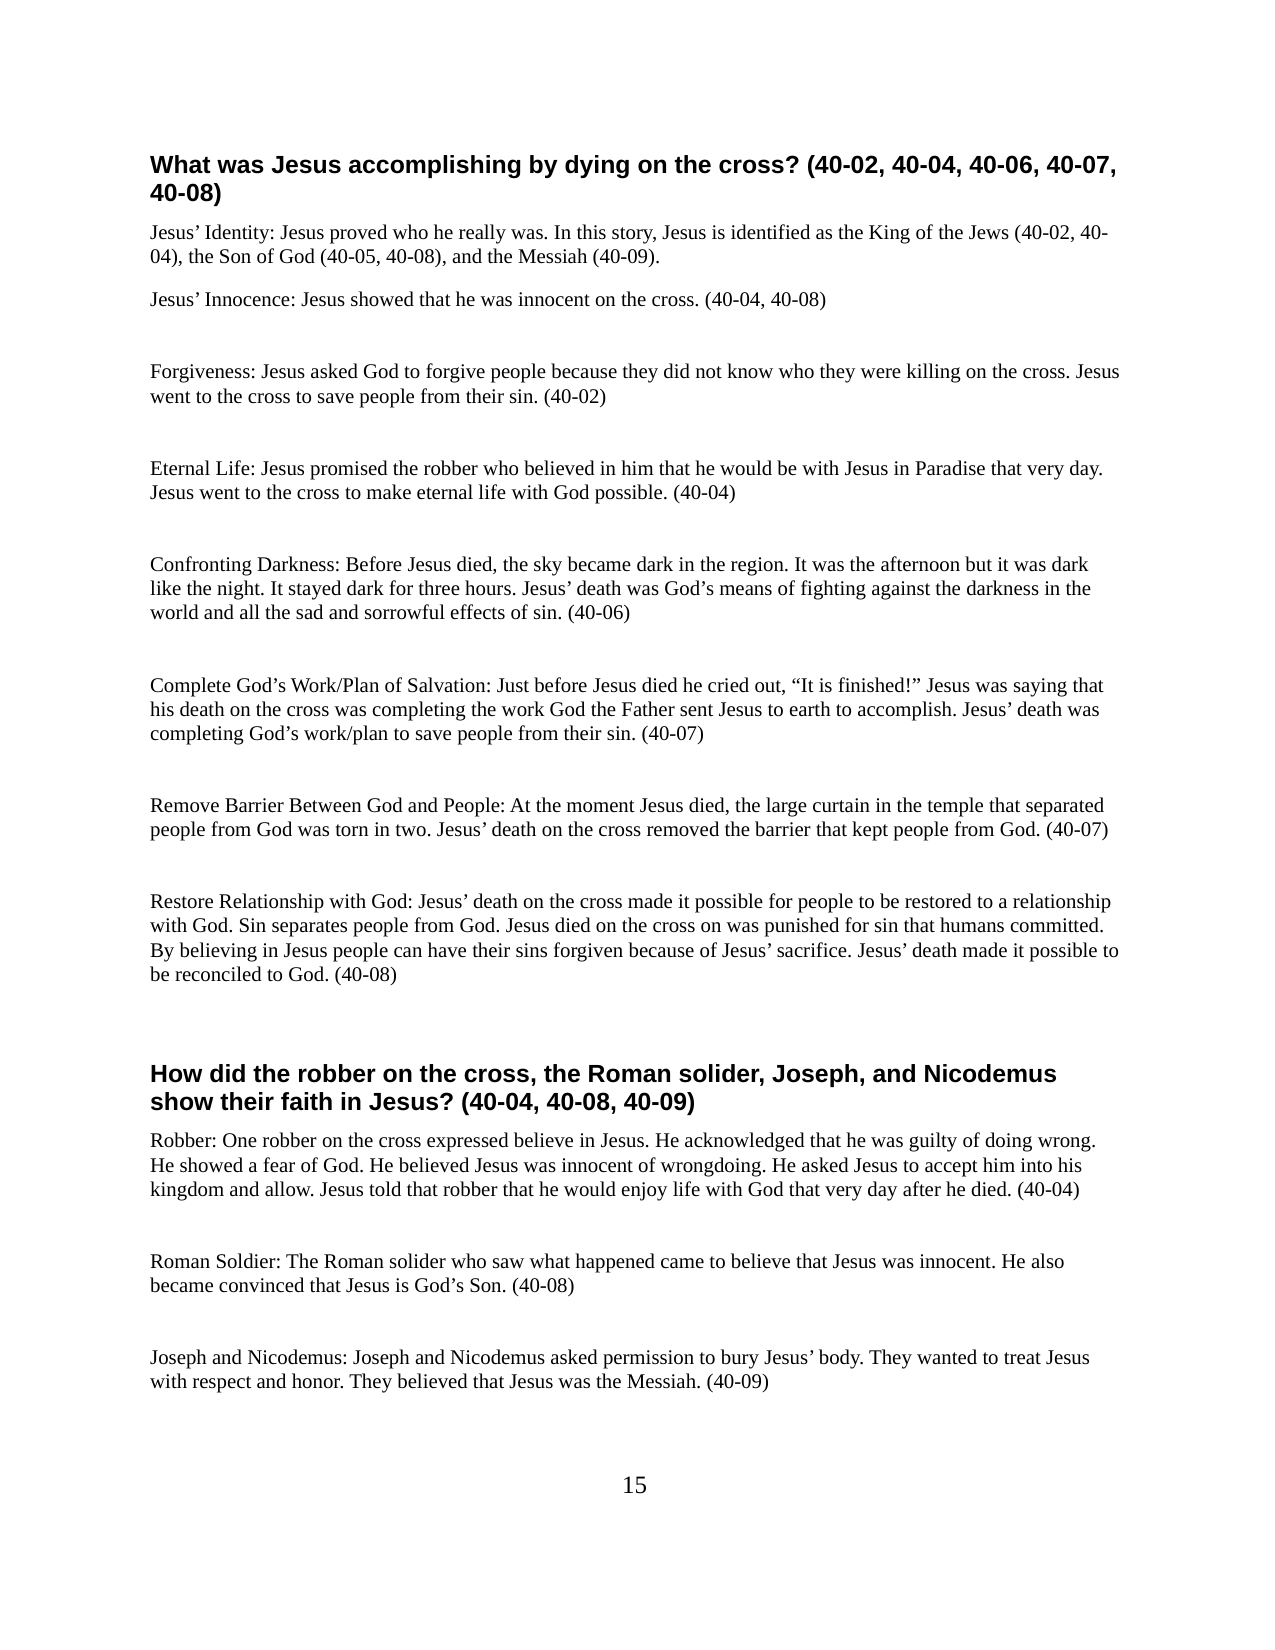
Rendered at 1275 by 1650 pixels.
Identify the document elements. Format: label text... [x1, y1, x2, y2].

text Roman Soldier: The Roman solider who saw what happened came to believe that Jesus was innocent. He also became convinced that Jesus is God’s Son. (40-08) [150, 1249, 1125, 1297]
text Jesus’ Innocence: Jesus showed that he was innocent on the cross. (40-04, 40-08) [150, 287, 1125, 311]
subtitle How did the robber on the cross, the Roman solider, Joseph, and Nicodemus show their faith in Jesus? (40-04, 40-08, 40-09) [150, 1059, 1125, 1116]
text Jesus’ Identity: Jesus proved who he really was. In this story, Jesus is identified as the King of the Jews (40-02, 40-04), the Son of God (40-05, 40-08), and the Messiah (40-09). [150, 219, 1125, 268]
text Eternal Life: Jesus promised the robber who believed in him that he would be with Jesus in Paradise that very day. Jesus went to the cross to make eternal life with God possible. (40-04) [150, 456, 1125, 504]
text Remove Barrier Between God and People: At the moment Jesus died, the large curtain in the temple that separated people from God was torn in two. Jesus’ death on the cross removed the barrier that kept people from God. (40-07) [150, 793, 1125, 841]
text Forgiveness: Jesus asked God to forgive people because they did not know who they were killing on the cross. Jesus went to the cross to save people from their sin. (40-02) [150, 359, 1125, 408]
text Joseph and Nicodemus: Joseph and Nicodemus asked permission to bury Jesus’ body. They wanted to treat Jesus with respect and honor. They believed that Jesus was the Messiah. (40-09) [150, 1345, 1125, 1393]
text Restore Relationship with God: Jesus’ death on the cross made it possible for people to be restored to a relationship with God. Sin separates people from God. Jesus died on the cross on was punished for sin that humans committed. By believing in Jesus people can have their sins forgiven because of Jesus’ sacrifice. Jesus’ death made it possible to be reconciled to God. (40-08) [150, 889, 1125, 986]
text Robber: One robber on the cross expressed believe in Jesus. He acknowledged that he was guilty of doing wrong. He showed a fear of God. He believed Jesus was innocent of wrongdoing. He asked Jesus to accept him into his kingdom and allow. Jesus told that robber that he would enjoy life with God that very day after he died. (40-04) [150, 1128, 1125, 1201]
subtitle What was Jesus accomplishing by dying on the cross? (40-02, 40-04, 40-06, 40-07, 40-08) [150, 150, 1125, 207]
text Complete God’s Work/Plan of Salvation: Just before Jesus died he cried out, “It is finished!” Jesus was saying that his death on the cross was completing the work God the Father sent Jesus to earth to accomplish. Jesus’ death was completing God’s work/plan to save people from their sin. (40-07) [150, 673, 1125, 745]
text Confronting Darkness: Before Jesus died, the sky became dark in the region. It was the afternoon but it was dark like the night. It stayed dark for three hours. Jesus’ death was God’s means of fighting against the darkness in the world and all the sad and sorrowful effects of sin. (40-06) [150, 552, 1125, 624]
